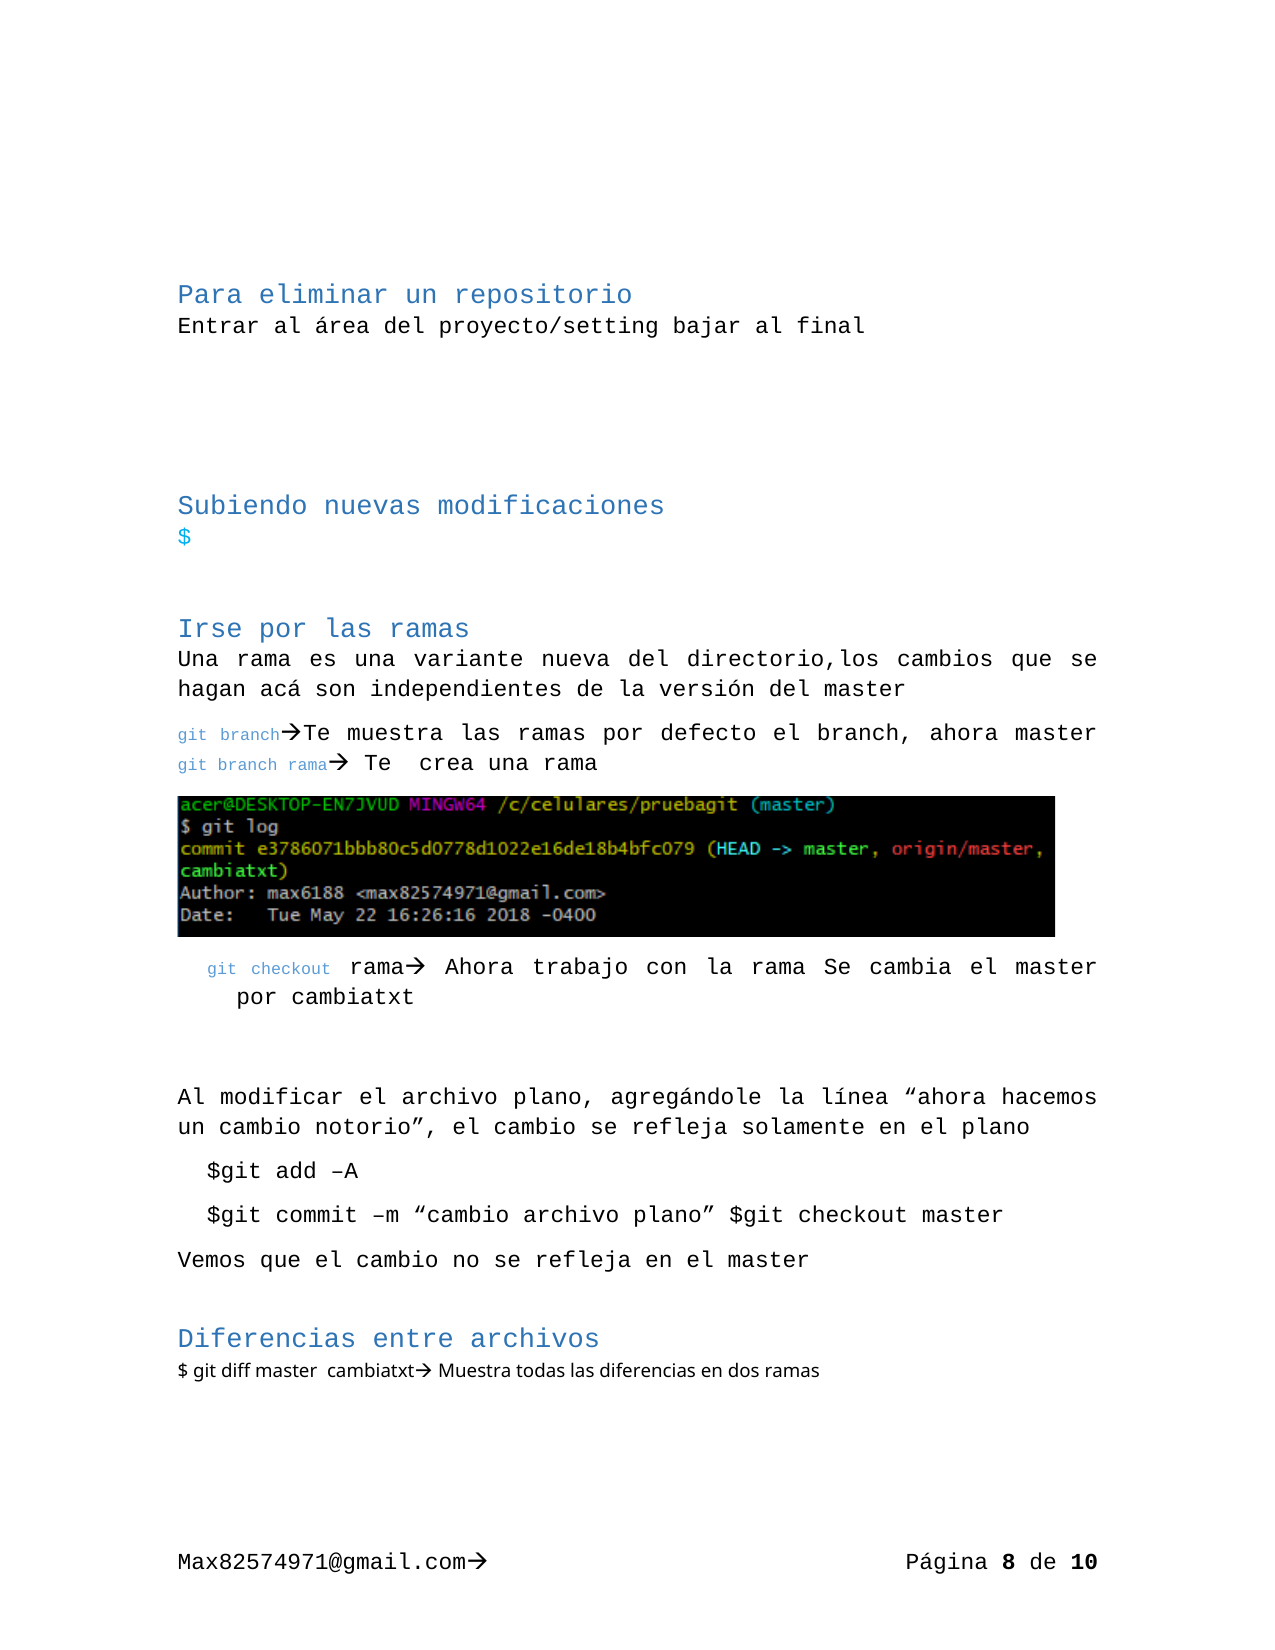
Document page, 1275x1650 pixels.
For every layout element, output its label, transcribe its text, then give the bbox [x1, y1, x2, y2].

subtitle Para eliminar un repositorio [177, 281, 1098, 312]
picture [177, 796, 1056, 937]
text $git add –A [207, 1159, 1098, 1185]
subtitle Irse por las ramas [177, 614, 1098, 645]
text git branchTe muestra las ramas por defecto el branch, ahora master git branch rama Te crea una rama [177, 722, 1098, 777]
text git checkout rama Ahora trabajo con la rama Se cambia el master por cambiatxt [207, 955, 1098, 1011]
text Al modificar el archivo plano, agregándole la línea “ahora hacemos un cambio notorio”, el cambio se refleja solamente en el plano [177, 1085, 1098, 1141]
text $ [177, 525, 1098, 551]
text Una rama es una variante nueva del directorio,los cambios que se hagan acá son independientes de la versión del master [177, 648, 1098, 703]
subtitle Diferencias entre archivos [177, 1324, 1098, 1355]
text Vemos que el cambio no se refleja en el master [177, 1248, 1098, 1274]
text $git commit –m “cambio archivo plano” $git checkout master [207, 1204, 1098, 1230]
subtitle Subiendo nuevas modificaciones [177, 492, 1098, 523]
text Entrar al área del proyecto/setting bajar al final [177, 314, 1098, 340]
text $ git diff master cambiatxt Muestra todas las diferencias en dos ramas [177, 1358, 1098, 1383]
